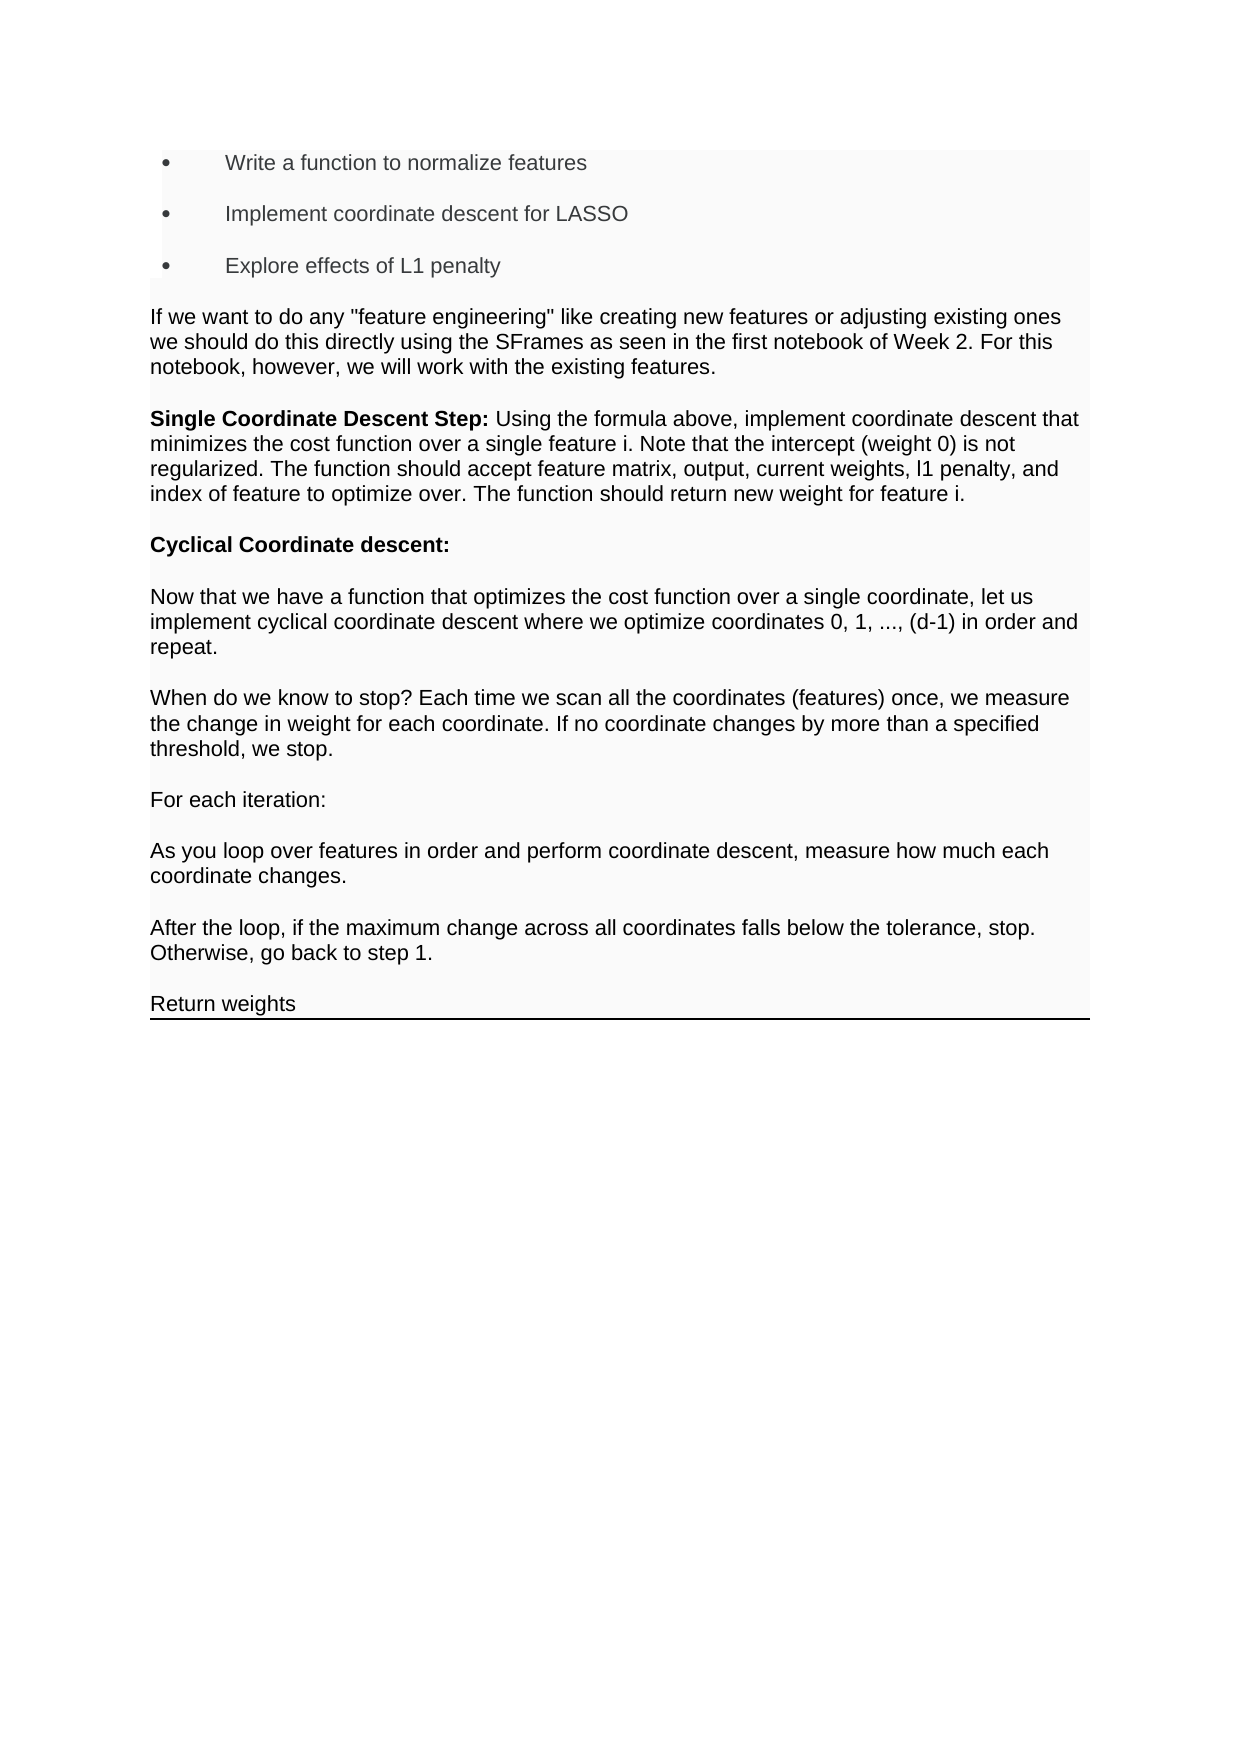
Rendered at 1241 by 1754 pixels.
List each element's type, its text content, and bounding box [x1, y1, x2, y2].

text After the loop, if the maximum change across all coordinates falls below the tolerance, stop. Otherwise, go back to step 1. [150, 914, 1090, 965]
text When do we know to stop? Each time we scan all the coordinates (features) once, we measure the change in weight for each coordinate. If no coordinate changes by more than a specified threshold, we stop. [150, 685, 1090, 761]
text As you loop over features in order and perform coordinate descent, measure how much each coordinate changes. [150, 838, 1090, 888]
text Now that we have a function that optimizes the cost function over a single coordinate, let us implement cyclical coordinate descent where we optimize coordinates 0, 1, ..., (d-1) in order and repeat. [150, 583, 1090, 659]
text For each iteration: [150, 787, 1090, 812]
list Implement coordinate descent for LASSO [162, 201, 1090, 226]
list Write a function to normalize features [162, 150, 1090, 175]
text Return weights [150, 991, 1090, 1018]
text If we want to do any "feature engineering" like creating new features or adjusting existing ones we should do this directly using the SFrames as seen in the first notebook of Week 2. For this notebook, however, we will work with the existing features. [150, 304, 1090, 379]
text Single Coordinate Descent Step: Using the formula above, implement coordinate descent that minimizes the cost function over a single feature i. Note that the intercept (weight 0) is not regularized. The function should accept feature matrix, output, current weights, l1 penalty, and index of feature to optimize over. The function should return new weight for feature i. [150, 405, 1090, 506]
list Explore effects of L1 penalty [162, 252, 1090, 278]
text Cyclical Coordinate descent: [150, 532, 1090, 557]
